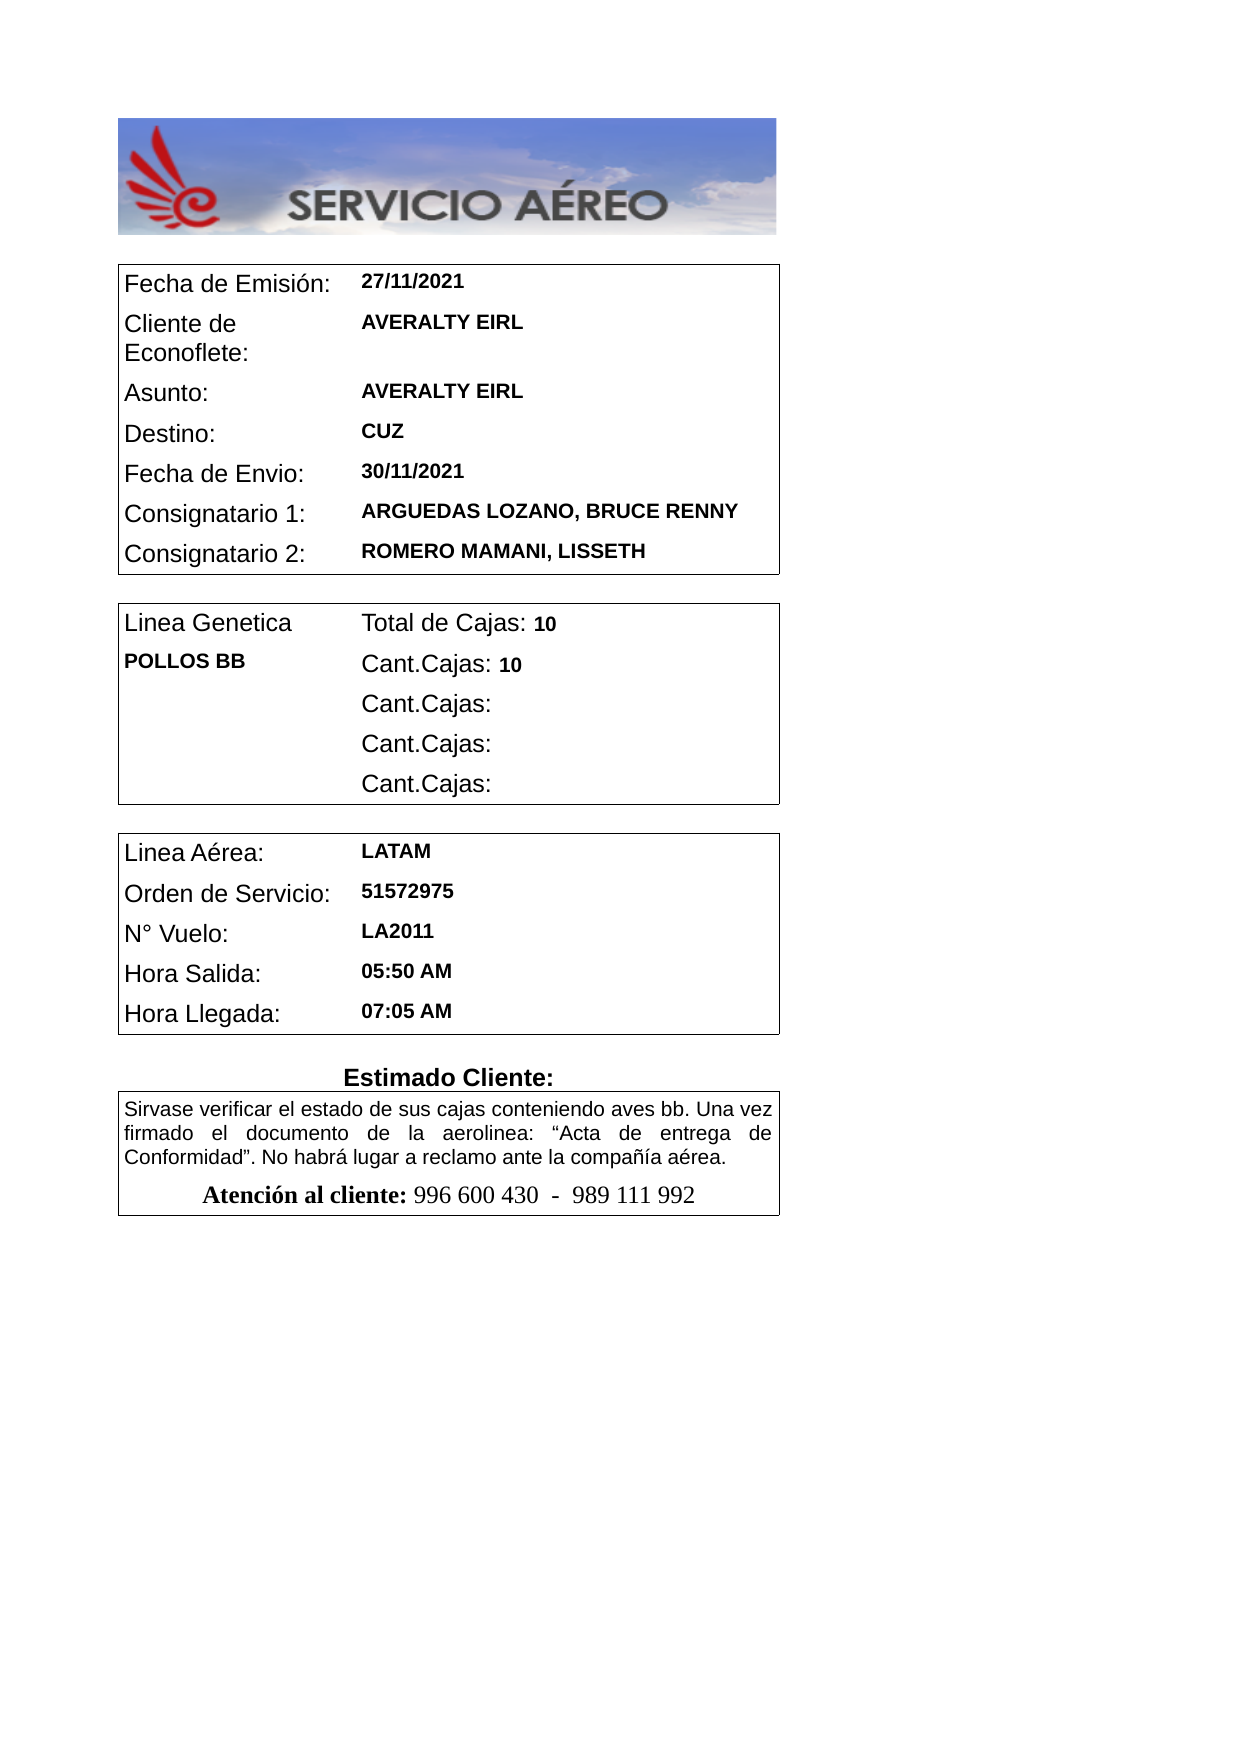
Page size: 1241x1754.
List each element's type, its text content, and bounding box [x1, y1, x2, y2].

table_cell Fecha de Envio: [119, 453, 356, 493]
table_cell AVERALTY EIRL [356, 304, 779, 373]
table_cell [356, 575, 779, 603]
table_header 27/11/2021 [356, 265, 779, 304]
table_cell LATAM [356, 834, 779, 873]
table_cell Orden de Servicio: [119, 873, 356, 913]
table_cell Cliente de Econoflete: [119, 304, 356, 373]
table_cell Total de Cajas: 10 [356, 604, 779, 643]
table_cell 51572975 [356, 873, 779, 913]
table_cell Cant.Cajas: [356, 764, 779, 804]
table_cell Consignatario 1: [119, 493, 356, 533]
table_cell [119, 723, 356, 763]
table_cell CUZ [356, 413, 779, 453]
table_cell 07:05 AM [356, 994, 779, 1034]
table_cell [119, 683, 356, 723]
table_cell Asunto: [119, 373, 356, 413]
table_cell 30/11/2021 [356, 453, 779, 493]
table_cell Hora Llegada: [119, 994, 356, 1034]
table_cell 05:50 AM [356, 953, 779, 993]
table_cell Cant.Cajas: [356, 723, 779, 763]
table_cell Estimado Cliente: [118, 1035, 779, 1091]
table_cell Atención al cliente: 996 600 430 - 989 111 992 [119, 1175, 779, 1215]
table_cell ARGUEDAS LOZANO, BRUCE RENNY [356, 493, 779, 533]
table_cell [118, 805, 356, 833]
table_cell Hora Salida: [119, 953, 356, 993]
table_cell Linea Genetica [119, 604, 356, 643]
table_cell Sirvase verificar el estado de sus cajas conteniendo aves bb. Una vez firmado el documento de la aerolinea: “Acta de entrega de Conformidad”. No habrá lugar a reclamo ante la compañía aérea. [119, 1092, 779, 1175]
table_cell LA2011 [356, 913, 779, 953]
table_cell [356, 805, 779, 833]
table_cell [119, 764, 356, 804]
table_cell Consignatario 2: [119, 534, 356, 574]
table_header Fecha de Emisión: [119, 265, 356, 304]
table_cell ROMERO MAMANI, LISSETH [356, 534, 779, 574]
table_cell Cant.Cajas: [356, 683, 779, 723]
table_cell Linea Aérea: [119, 834, 356, 873]
table_cell POLLOS BB [119, 643, 356, 683]
picture [118, 118, 777, 235]
table_cell [118, 575, 356, 603]
table_cell Destino: [119, 413, 356, 453]
table_cell AVERALTY EIRL [356, 373, 779, 413]
table_cell Cant.Cajas: 10 [356, 643, 779, 683]
table_cell N° Vuelo: [119, 913, 356, 953]
